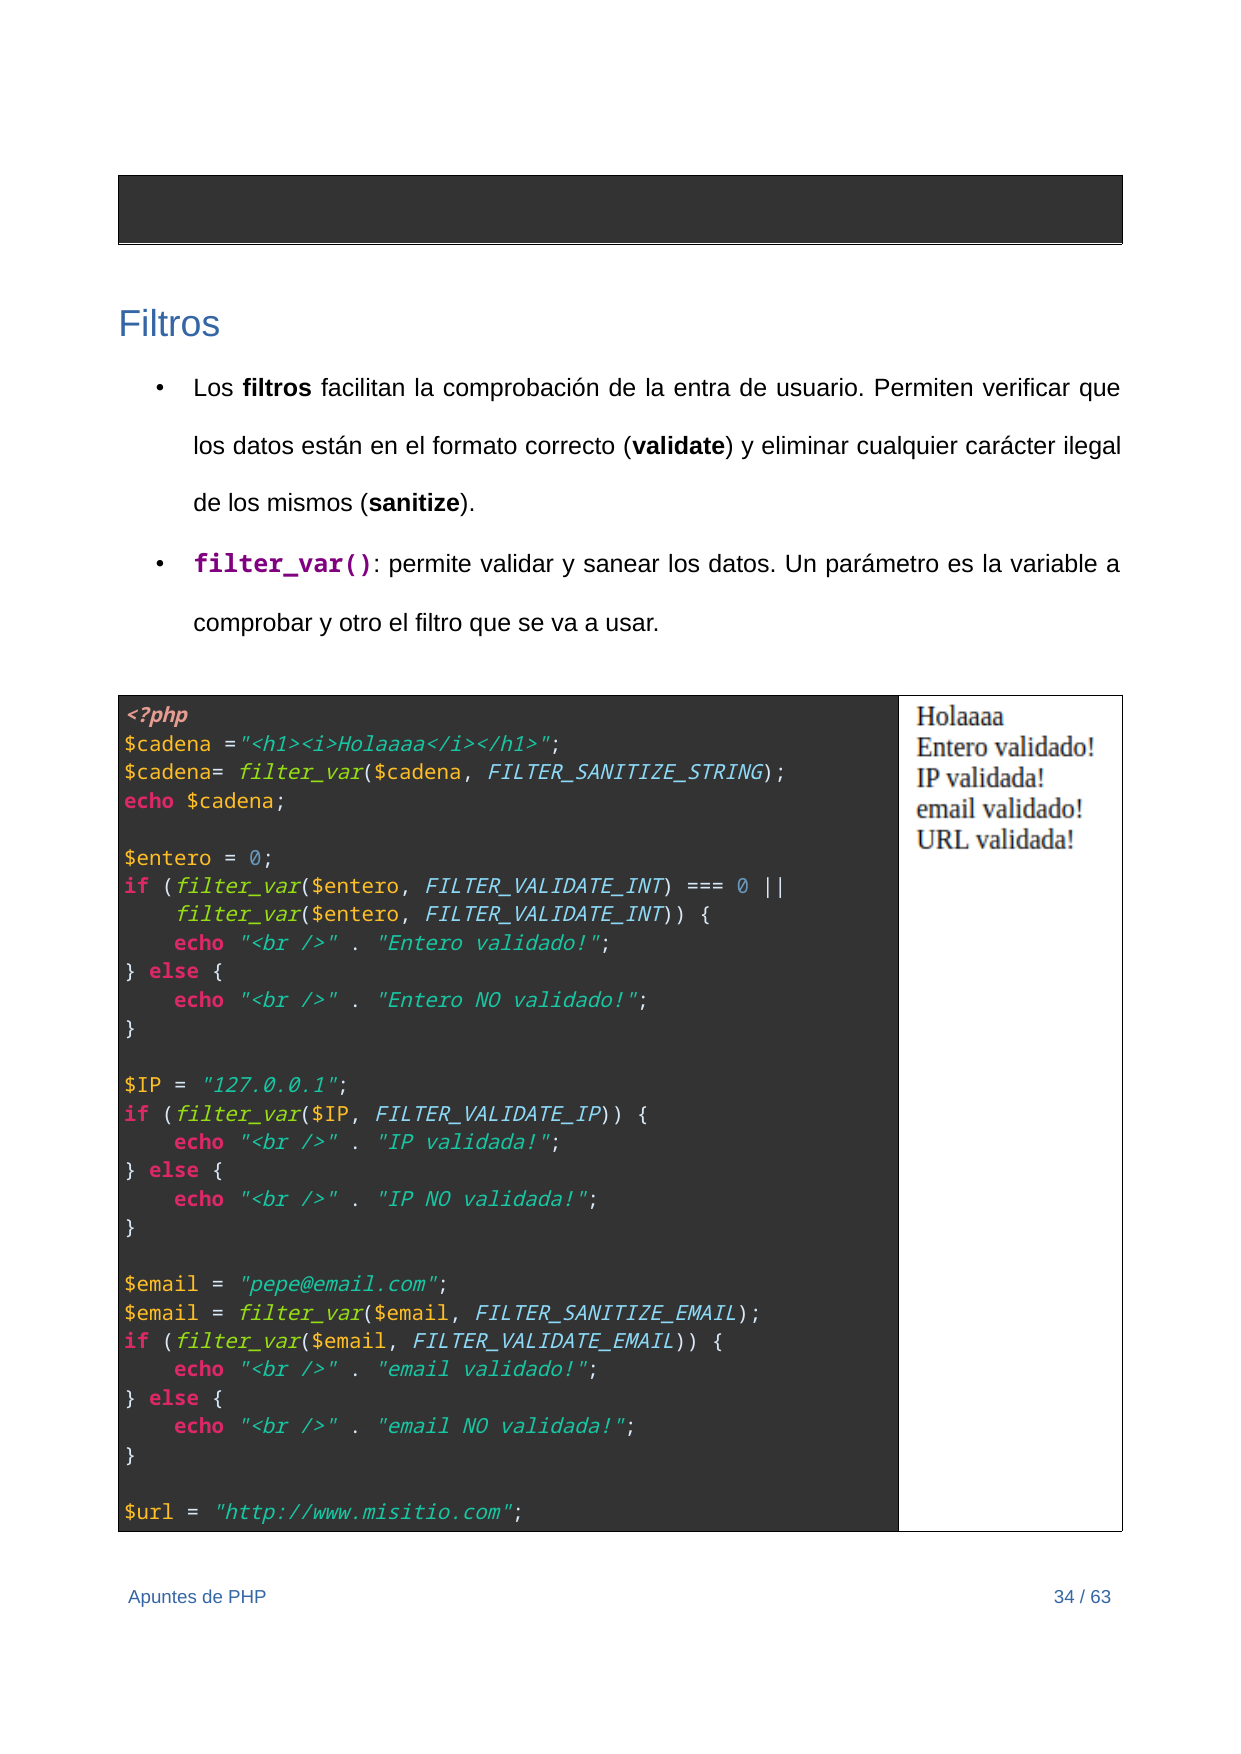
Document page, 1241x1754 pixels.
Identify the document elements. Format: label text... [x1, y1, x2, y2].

table_header <?php $cadena ="<h1><i>Holaaaa</i></h1>"; $cadena= filter_var($cadena, FILTER_SANITIZE_STRING); echo $cadena; $entero = 0; if (filter_var($entero, FILTER_VALIDATE_INT) === 0 || filter_var($entero, FILTER_VALIDATE_INT)) { echo "<br />" . "Entero validado!"; } else { echo "<br />" . "Entero NO validado!"; } $IP = "127.0.0.1"; if (filter_var($IP, FILTER_VALIDATE_IP)) { echo "<br />" . "IP validada!"; } else { echo "<br />" . "IP NO validada!"; } $email = "pepe@email.com"; $email = filter_var($email, FILTER_SANITIZE_EMAIL); if (filter_var($email, FILTER_VALIDATE_EMAIL)) { echo "<br />" . "email validado!"; } else { echo "<br />" . "email NO validada!"; } $url = "http://www.misitio.com"; [119, 696, 898, 1531]
table_header [899, 696, 1122, 1531]
list filter_var(): permite validar y sanear los datos. Un parámetro es la variable a comprobar y otro el filtro que se va a usar. [156, 546, 1122, 637]
list Los filtros facilitan la comprobación de la entra de usuario. Permiten verificar que los datos están en el formato correcto (validate) y eliminar cualquier carácter ilegal de los mismos (sanitize). [156, 373, 1122, 517]
text Filtros [118, 301, 1122, 344]
table_cell [119, 176, 1122, 243]
picture [915, 700, 1104, 868]
